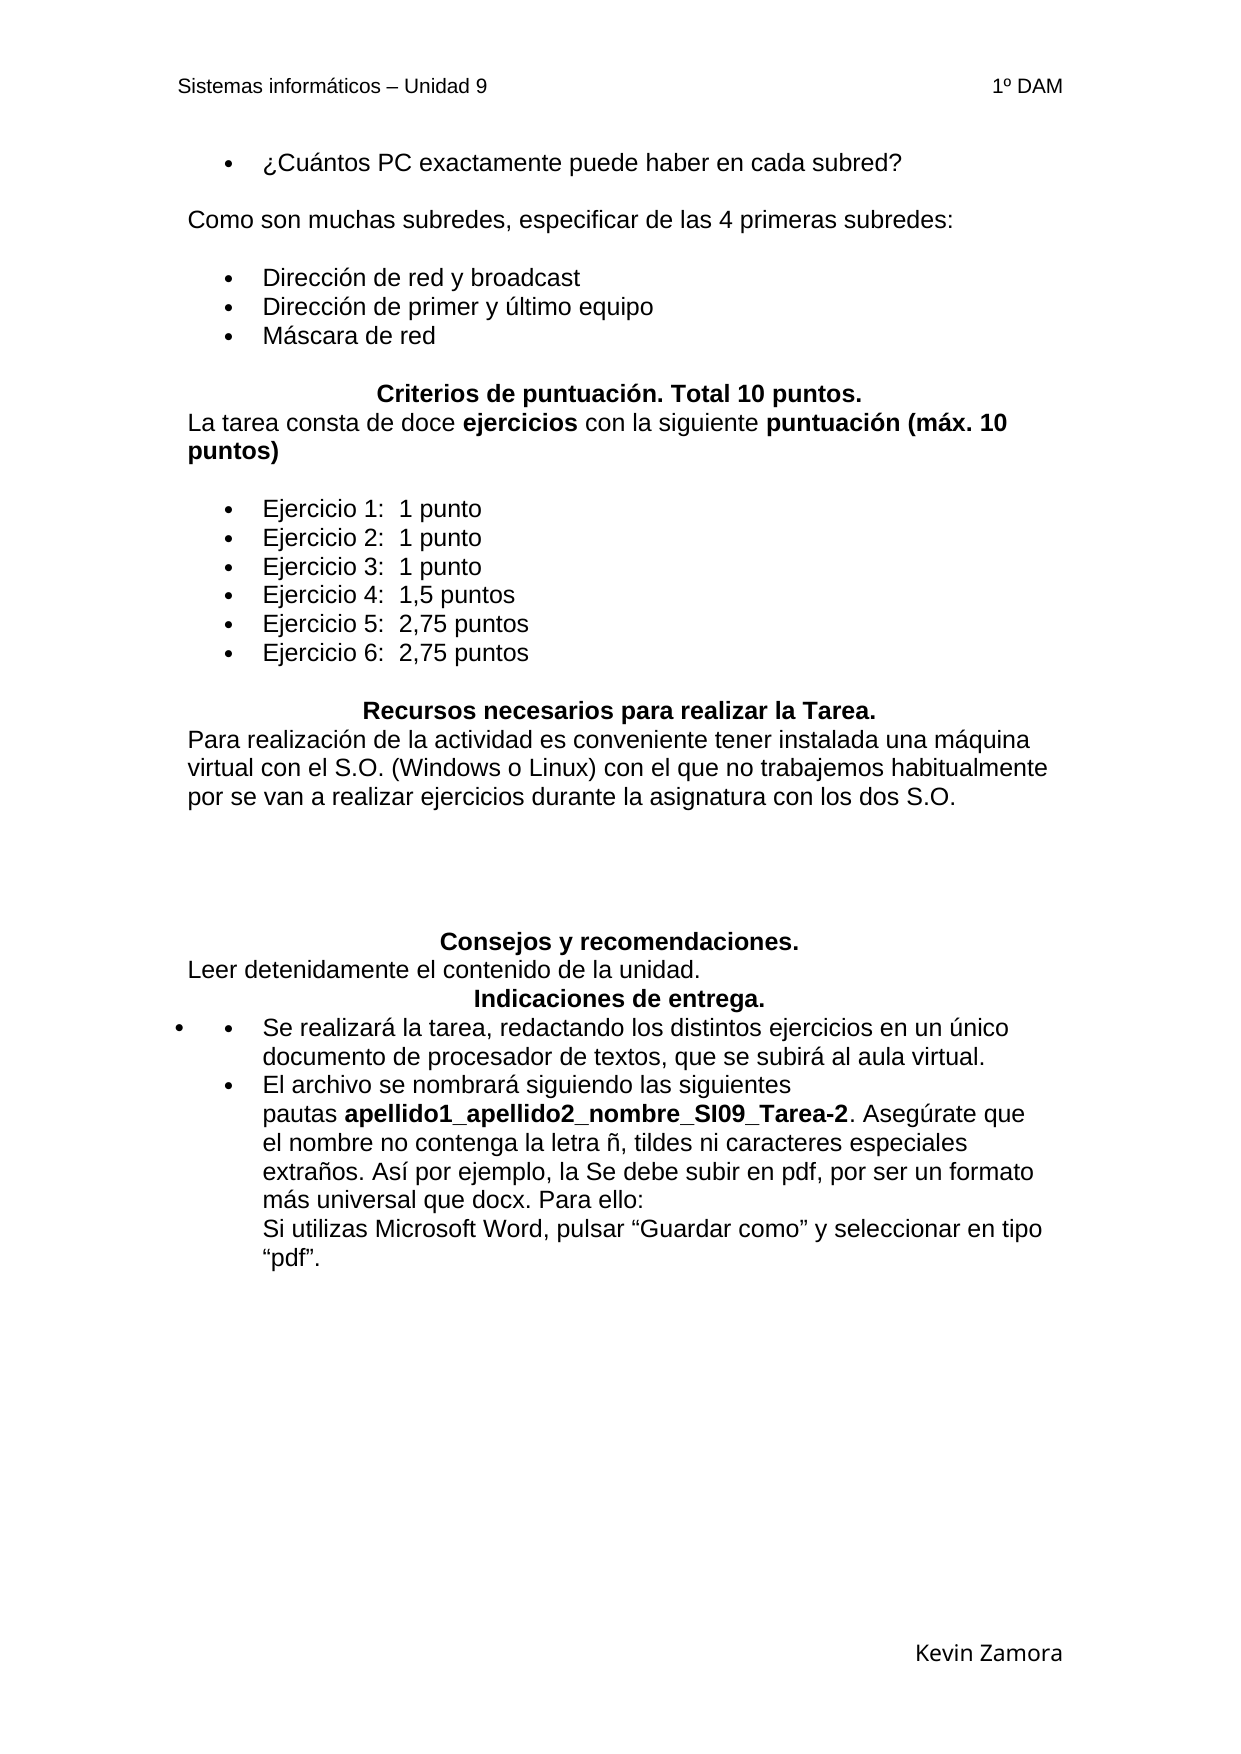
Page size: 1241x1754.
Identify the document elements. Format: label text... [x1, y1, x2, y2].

table_cell Leer detenidamente el contenido de la unidad. [177, 956, 1063, 984]
table_cell [165, 927, 177, 956]
table_cell EJERCICIOS: Esquema para los ejercicios 1 y 2 Ejercicio 1 En base al siguiente esquema de red, reconoce los dispositivos 1 y 2, y rellena la tabla con los datos pedidos. Ejercicio 2 Con respecto al anterior esquema, contestar: ¿Qué topología de conexión tenemos en el esquema si tomamos como referencia el Dispositivo 2? En forma de arbol ¿Qué tipo de cable usarías para conectar los dispositivos y los ordenadores con el Dispositivo 2? Cable de pares trenzados ¿Qué conectores usarías y con qué estándar de conexión? Usaría el conector RJ-45 y, de forma teorica, aplicaría la terminación T568A, debido a que actualmente todxs trabajamos con velocidades de transmisión superiores a 100 Mbps; el código de colores de esta es: blanco-verde, verde, blanco-naranja, azul, blanco-azul, naranja, blanco-marrón, marrón. Por otro lado y de cara a una aplicación más práctica, aplicaría preferentemente la versión B de la misma norma (T568B) debido principalmente a que hace muchos años que conozco y recuerdo su código de colores: blanco-naranja, naranja, blanco-verde, azul, blanco-azul, verde, blanco-marrón, marrón. Ambos códigos de colores se pueden usar indistíntamente, siempre que se utilice el mismo código para ambos/as extremos/terminaciones. Ejercicio 3 Rellenar si se necesita cable directo o cruzado (desde el punto de vista teórico) para unir los 2 elementos indicados en cada fila: Ejercicio 4 Averiguar la dirección física (dirección MAC) y la dirección lógica (dirección IP) de tu tarjeta de red, en una máquina windows y en una maquina Linux. Los comandos a utilizar son: En Linux: ifconfig En Windows: ipconfig /all Ejecútalos en tu máquina anfitrión y en una virtual del sistema operativo contrario. Copiar y pegar ambas capturas, y rellenar: Observaciones: - Buscar en las capturas solo conexiones ethernet e inalámbricas. Aparecen conexiones distintas como lo (que es el loopback de la red) - Que aparezcan tarjeta ethernet y/o inalámbrica en tu sistema anfitrión, dependerá de las conexiones que tengas en tu PC. - En la máquina virtual tendrás una tarjeta ethernet que incorpora el propio VirtualBox. Ejercicio 5 Dividir la dirección de red 200.200.10.0 en las siguientes subredes: 3 redes de 50 ordenadores. 4 redes de 12 ordenadores. Para cada subred, especificar: Dirección de red y dirección de broadcast Dirección del primer equipo y último equipo Máscara de red Especificar, ¿cuántas direcciones se pierden en total en la red? Ejercicio 6 Queremos crear varias subredes de 2000 PC. Partiendo de la red dirección de red 150.200.0.0, responder: ¿A qué clase pertenece esta red? ¿Cuál es el máximo número de subredes con 2000 PC que se pueden crear? ¿Cuántos PC exactamente puede haber en cada subred? Como son muchas subredes, especificar de las 4 primeras subredes: Dirección de red y broadcast Dirección de primer y último equipo Máscara de red [177, 148, 1063, 379]
table_cell Consejos y recomendaciones. [177, 927, 1063, 956]
table_cell [165, 408, 177, 696]
table_cell Se realizará la tarea, redactando los distintos ejercicios en un único documento de procesador de textos, que se subirá al aula virtual. El archivo se nombrará siguiendo las siguientes pautas apellido1_apellido2_nombre_SI09_Tarea-2. Asegúrate que el nombre no contenga la letra ñ, tildes ni caracteres especiales extraños. Así por ejemplo, la Se debe subir en pdf, por ser un formato más universal que docx. Para ello: Si utilizas Microsoft Word, pulsar “Guardar como” y seleccionar en tipo “pdf”. [177, 1013, 1063, 1327]
table_cell [165, 379, 177, 408]
table_cell Criterios de puntuación. Total 10 puntos. [177, 379, 1063, 408]
table_cell [165, 725, 177, 927]
table_cell Para realización de la actividad es conveniente tener instalada una máquina virtual con el S.O. (Windows o Linux) con el que no trabajemos habitualmente por se van a realizar ejercicios durante la asignatura con los dos S.O. [177, 725, 1063, 927]
table_cell Indicaciones de entrega. [177, 984, 1063, 1013]
table_cell [165, 956, 177, 984]
table_cell [165, 148, 177, 379]
table_cell Recursos necesarios para realizar la Tarea. [177, 696, 1063, 725]
table_cell [165, 984, 177, 1013]
table_cell La tarea consta de doce ejercicios con la siguiente puntuación (máx. 10 puntos) Ejercicio 1: 1 punto Ejercicio 2: 1 punto Ejercicio 3: 1 punto Ejercicio 4: 1,5 puntos Ejercicio 5: 2,75 puntos Ejercicio 6: 2,75 puntos [177, 408, 1063, 696]
table_cell [165, 696, 177, 725]
table_cell [165, 1013, 177, 1327]
